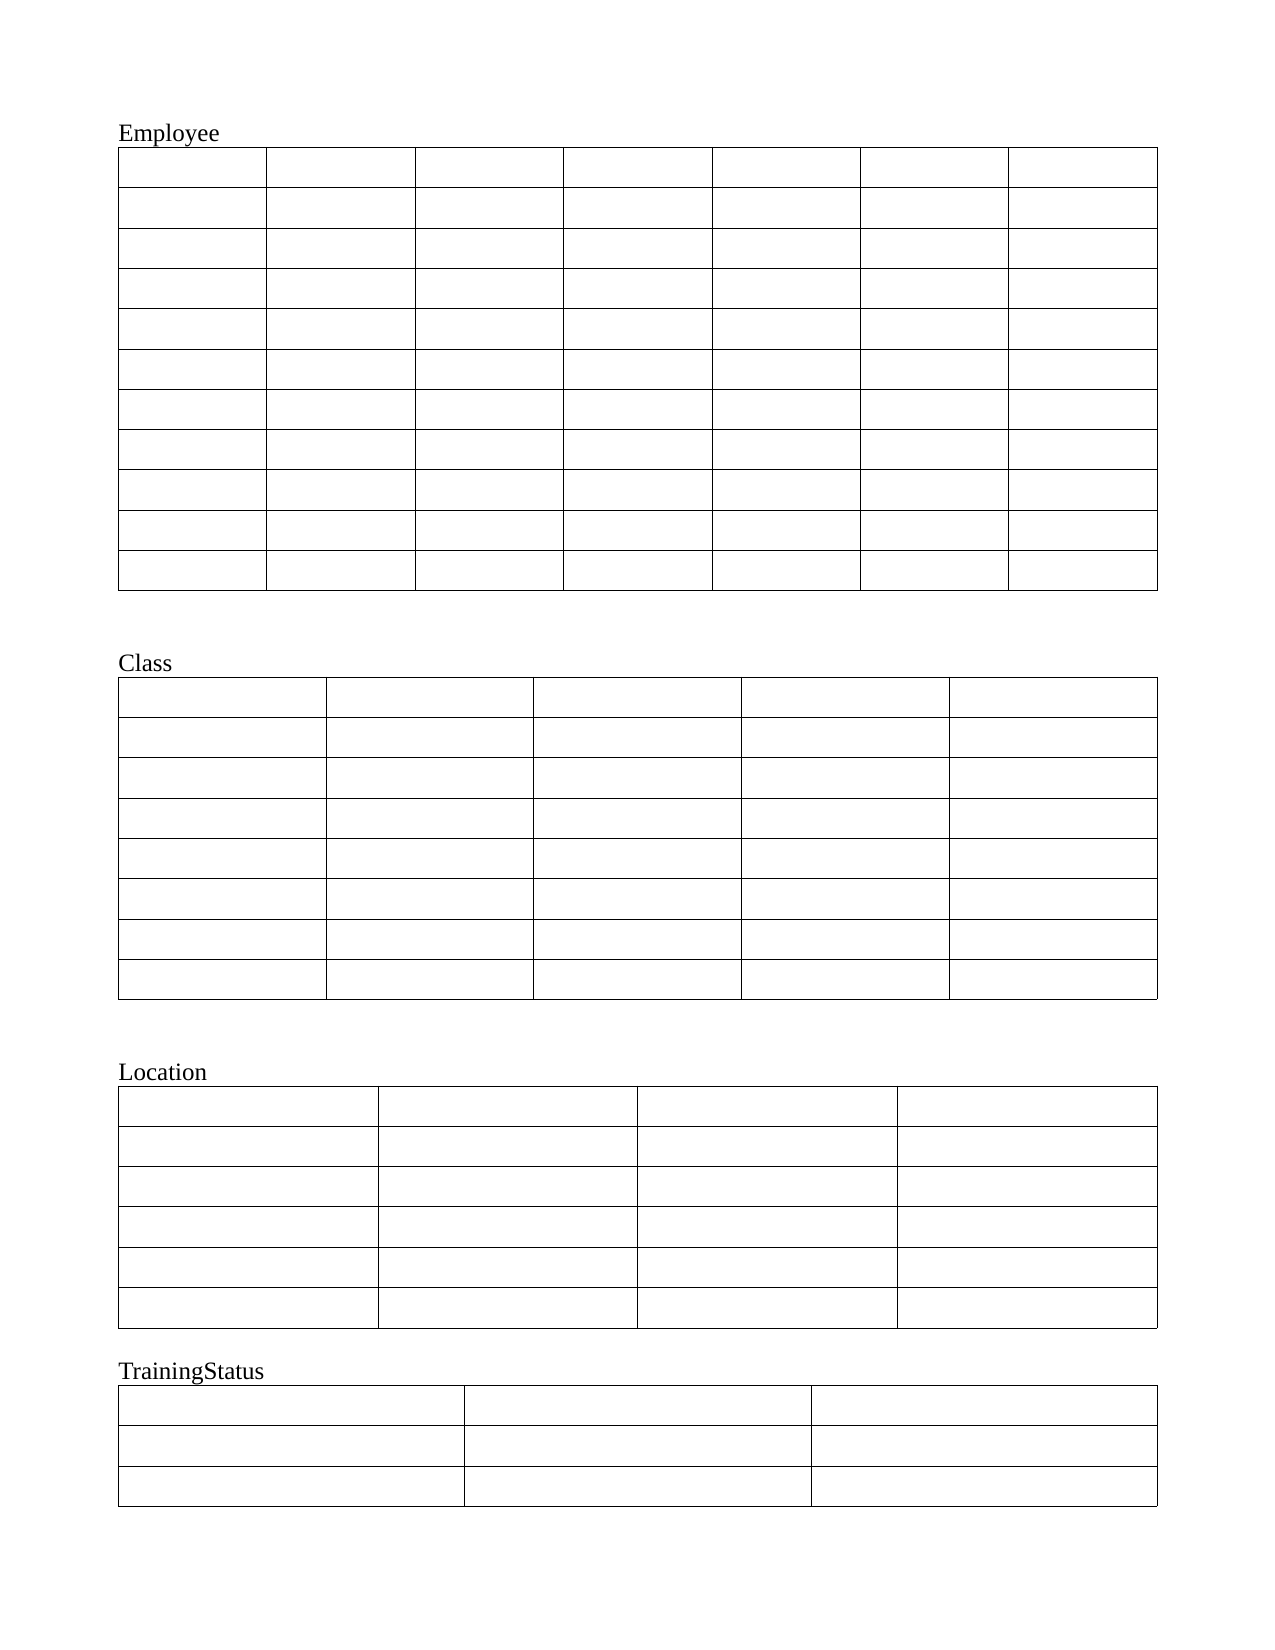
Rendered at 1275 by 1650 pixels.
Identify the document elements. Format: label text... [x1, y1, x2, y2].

table_cell [1009, 350, 1157, 389]
table_cell [950, 879, 1157, 918]
table_cell [267, 430, 415, 469]
table_cell [950, 920, 1157, 959]
table_cell [713, 511, 860, 550]
table_cell [564, 350, 712, 389]
table_cell [416, 551, 563, 590]
table_cell [327, 758, 533, 798]
table_cell [950, 799, 1157, 838]
table_cell [267, 390, 415, 429]
table_header [379, 1087, 637, 1126]
table_cell [327, 718, 533, 757]
table_cell [861, 269, 1008, 308]
table_cell [119, 470, 266, 510]
text Class [118, 648, 1157, 677]
table_cell [564, 229, 712, 268]
table_cell [1009, 551, 1157, 590]
table_cell [861, 350, 1008, 389]
table_cell [898, 1207, 1157, 1247]
table_cell [713, 470, 860, 510]
table_cell [416, 390, 563, 429]
table_cell [119, 269, 266, 308]
table_cell [861, 470, 1008, 510]
table_cell [416, 511, 563, 550]
table_header [416, 148, 563, 187]
table_cell [379, 1248, 637, 1287]
table_cell [416, 309, 563, 348]
table_cell [564, 511, 712, 550]
table_cell [1009, 511, 1157, 550]
table_cell [534, 960, 741, 999]
table_cell [534, 718, 741, 757]
table_cell [327, 879, 533, 918]
text Employee [118, 118, 1157, 147]
table_cell [119, 920, 326, 959]
table_cell [465, 1467, 811, 1506]
table_cell [119, 758, 326, 798]
table_header [742, 678, 949, 717]
table_cell [564, 390, 712, 429]
table_cell [465, 1426, 811, 1466]
table_header [638, 1087, 897, 1126]
table_header [564, 148, 712, 187]
table_cell [861, 188, 1008, 227]
table_header [465, 1386, 811, 1425]
table_cell [564, 430, 712, 469]
table_cell [713, 551, 860, 590]
table_cell [327, 920, 533, 959]
table_cell [713, 390, 860, 429]
table_cell [1009, 430, 1157, 469]
table_cell [713, 430, 860, 469]
table_cell [119, 1248, 378, 1287]
table_cell [119, 551, 266, 590]
table_cell [713, 269, 860, 308]
table_header [1009, 148, 1157, 187]
table_cell [119, 1207, 378, 1247]
table_header [119, 1087, 378, 1126]
table_cell [638, 1167, 897, 1206]
table_cell [327, 799, 533, 838]
table_cell [861, 390, 1008, 429]
table_cell [267, 350, 415, 389]
table_cell [267, 229, 415, 268]
table_cell [861, 430, 1008, 469]
table_cell [119, 430, 266, 469]
table_cell [119, 718, 326, 757]
table_cell [638, 1288, 897, 1327]
table_cell [812, 1426, 1157, 1466]
table_header [812, 1386, 1157, 1425]
table_cell [898, 1288, 1157, 1327]
table_cell [742, 920, 949, 959]
table_cell [119, 879, 326, 918]
table_cell [564, 470, 712, 510]
table_cell [1009, 470, 1157, 510]
table_cell [742, 758, 949, 798]
table_header [327, 678, 533, 717]
table_header [119, 678, 326, 717]
table_cell [898, 1248, 1157, 1287]
table_cell [267, 511, 415, 550]
table_cell [638, 1207, 897, 1247]
table_cell [119, 1167, 378, 1206]
table_cell [119, 1467, 464, 1506]
table_cell [416, 188, 563, 227]
table_cell [119, 960, 326, 999]
table_cell [119, 390, 266, 429]
table_cell [742, 879, 949, 918]
table_cell [1009, 229, 1157, 268]
table_cell [119, 1426, 464, 1466]
table_cell [119, 188, 266, 227]
table_cell [119, 511, 266, 550]
table_cell [379, 1167, 637, 1206]
table_cell [1009, 390, 1157, 429]
table_cell [861, 309, 1008, 348]
table_cell [416, 470, 563, 510]
table_cell [534, 879, 741, 918]
table_header [950, 678, 1157, 717]
table_cell [564, 269, 712, 308]
table_cell [713, 229, 860, 268]
table_cell [713, 350, 860, 389]
table_cell [812, 1467, 1157, 1506]
table_cell [742, 718, 949, 757]
table_cell [119, 229, 266, 268]
table_cell [416, 350, 563, 389]
table_cell [327, 839, 533, 878]
table_cell [534, 920, 741, 959]
table_cell [950, 839, 1157, 878]
table_cell [267, 470, 415, 510]
table_cell [950, 758, 1157, 798]
table_cell [534, 799, 741, 838]
table_cell [119, 1127, 378, 1166]
table_cell [713, 309, 860, 348]
table_cell [1009, 269, 1157, 308]
table_cell [416, 269, 563, 308]
table_cell [564, 551, 712, 590]
table_cell [379, 1207, 637, 1247]
table_cell [1009, 309, 1157, 348]
table_cell [564, 188, 712, 227]
table_cell [861, 551, 1008, 590]
table_cell [416, 229, 563, 268]
table_cell [119, 1288, 378, 1327]
text TrainingStatus [118, 1356, 1157, 1385]
table_cell [638, 1127, 897, 1166]
table_cell [327, 960, 533, 999]
table_cell [898, 1127, 1157, 1166]
table_cell [861, 229, 1008, 268]
table_cell [267, 551, 415, 590]
table_cell [119, 350, 266, 389]
table_cell [379, 1127, 637, 1166]
table_cell [267, 188, 415, 227]
table_cell [379, 1288, 637, 1327]
table_header [534, 678, 741, 717]
table_cell [267, 309, 415, 348]
table_cell [119, 309, 266, 348]
table_cell [564, 309, 712, 348]
table_header [267, 148, 415, 187]
table_header [119, 148, 266, 187]
table_cell [950, 718, 1157, 757]
table_cell [638, 1248, 897, 1287]
table_header [119, 1386, 464, 1425]
table_cell [898, 1167, 1157, 1206]
table_cell [742, 839, 949, 878]
table_cell [416, 430, 563, 469]
table_header [861, 148, 1008, 187]
text Location [118, 1057, 1157, 1086]
table_cell [861, 511, 1008, 550]
table_cell [119, 839, 326, 878]
table_header [713, 148, 860, 187]
table_cell [1009, 188, 1157, 227]
table_cell [713, 188, 860, 227]
table_cell [534, 839, 741, 878]
table_cell [534, 758, 741, 798]
table_cell [950, 960, 1157, 999]
table_header [898, 1087, 1157, 1126]
table_cell [742, 960, 949, 999]
table_cell [119, 799, 326, 838]
table_cell [742, 799, 949, 838]
table_cell [267, 269, 415, 308]
